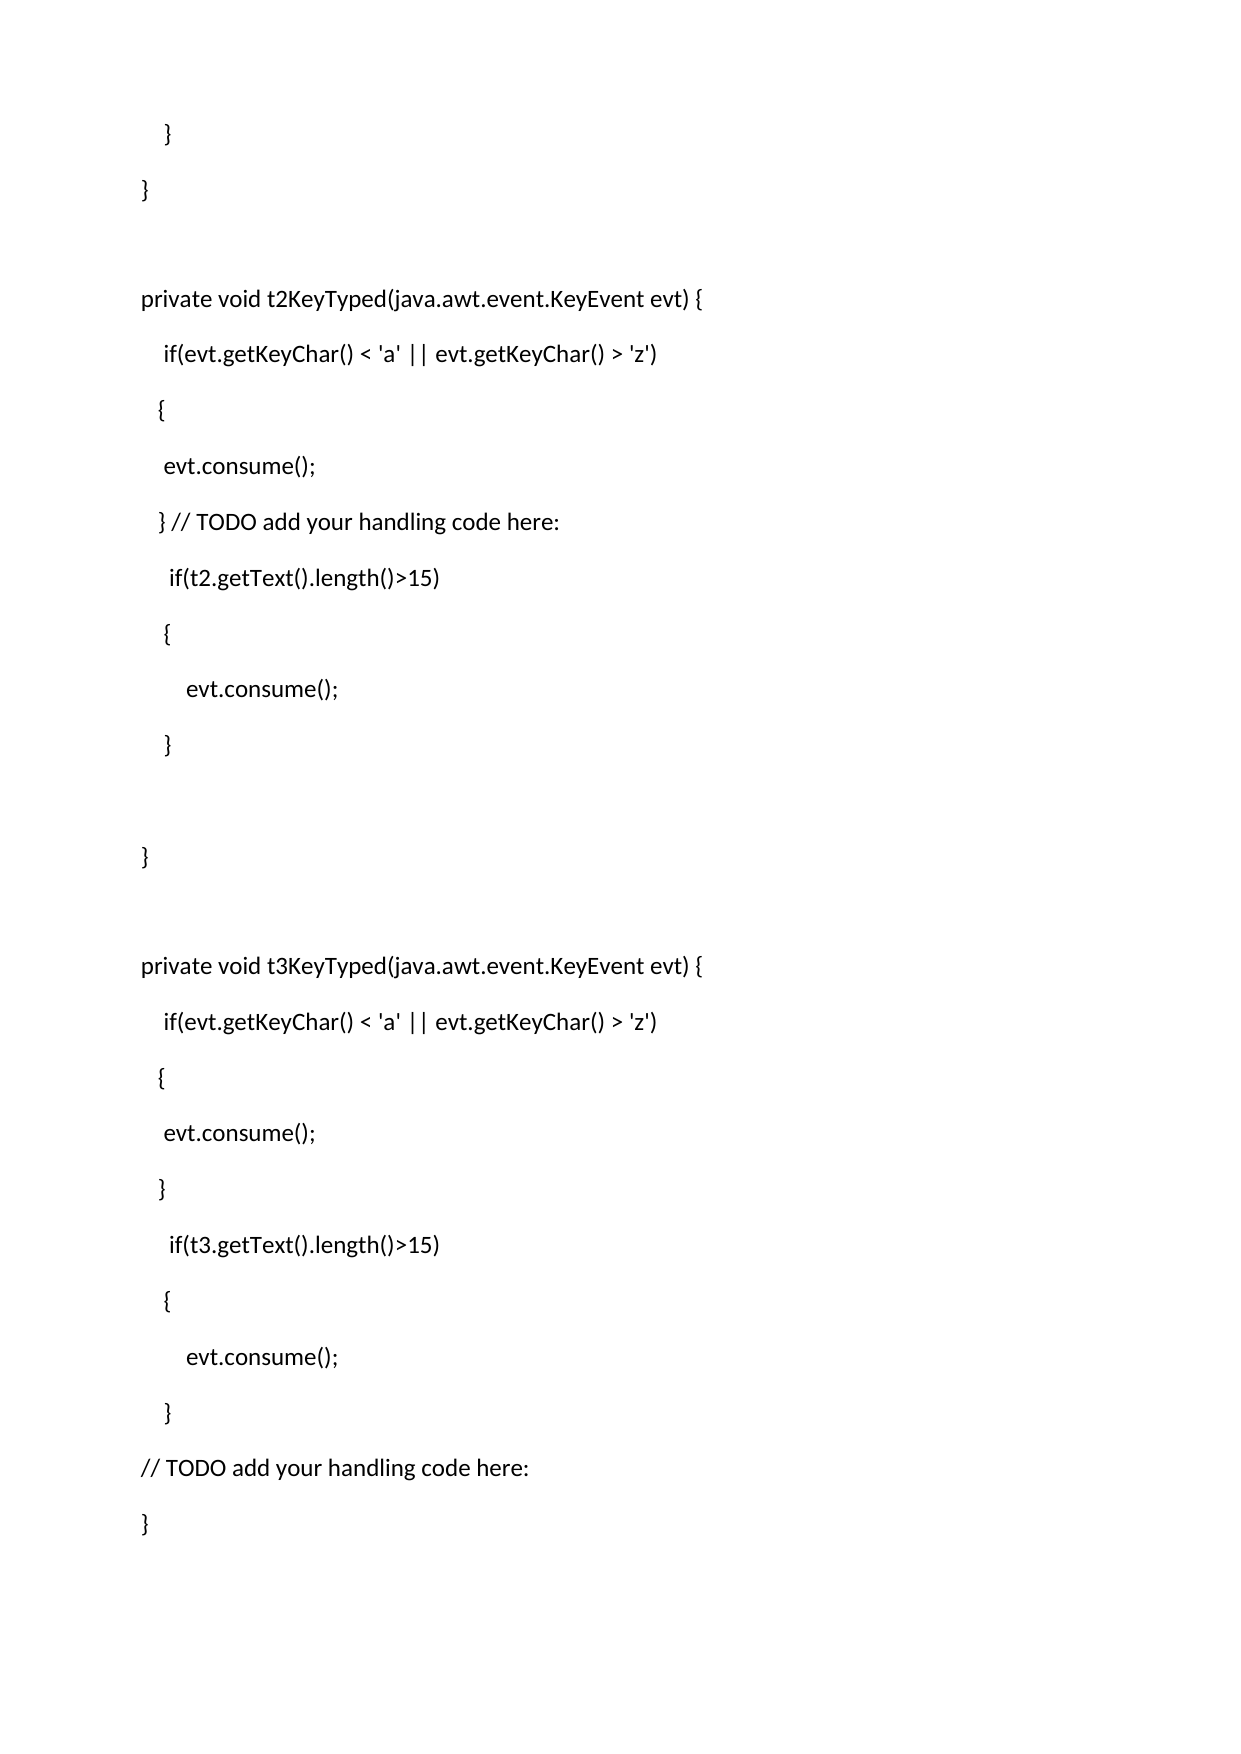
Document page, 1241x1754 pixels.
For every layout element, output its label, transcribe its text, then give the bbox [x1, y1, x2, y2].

text } [118, 118, 1122, 149]
text private void t2KeyTyped(java.awt.event.KeyEvent evt) { [118, 283, 1122, 313]
text if(t2.getText().length()>15) [118, 562, 1122, 592]
text evt.consume(); [118, 450, 1122, 481]
text { [118, 618, 1122, 648]
text if(evt.getKeyChar() < 'a' || evt.getKeyChar() > 'z') [118, 1006, 1122, 1036]
text } [118, 174, 1122, 204]
text } // TODO add your handling code here: [118, 506, 1122, 537]
text } [118, 729, 1122, 760]
text } [118, 1173, 1122, 1204]
text { [118, 1285, 1122, 1316]
text } [118, 1508, 1122, 1539]
text } [118, 841, 1122, 872]
text // TODO add your handling code here: [118, 1452, 1122, 1483]
text { [118, 394, 1122, 425]
text evt.consume(); [118, 674, 1122, 704]
text evt.consume(); [118, 1117, 1122, 1148]
text if(evt.getKeyChar() < 'a' || evt.getKeyChar() > 'z') [118, 339, 1122, 369]
text evt.consume(); [118, 1341, 1122, 1371]
text { [118, 1062, 1122, 1092]
text } [118, 1397, 1122, 1427]
text private void t3KeyTyped(java.awt.event.KeyEvent evt) { [118, 950, 1122, 981]
text if(t3.getText().length()>15) [118, 1229, 1122, 1260]
